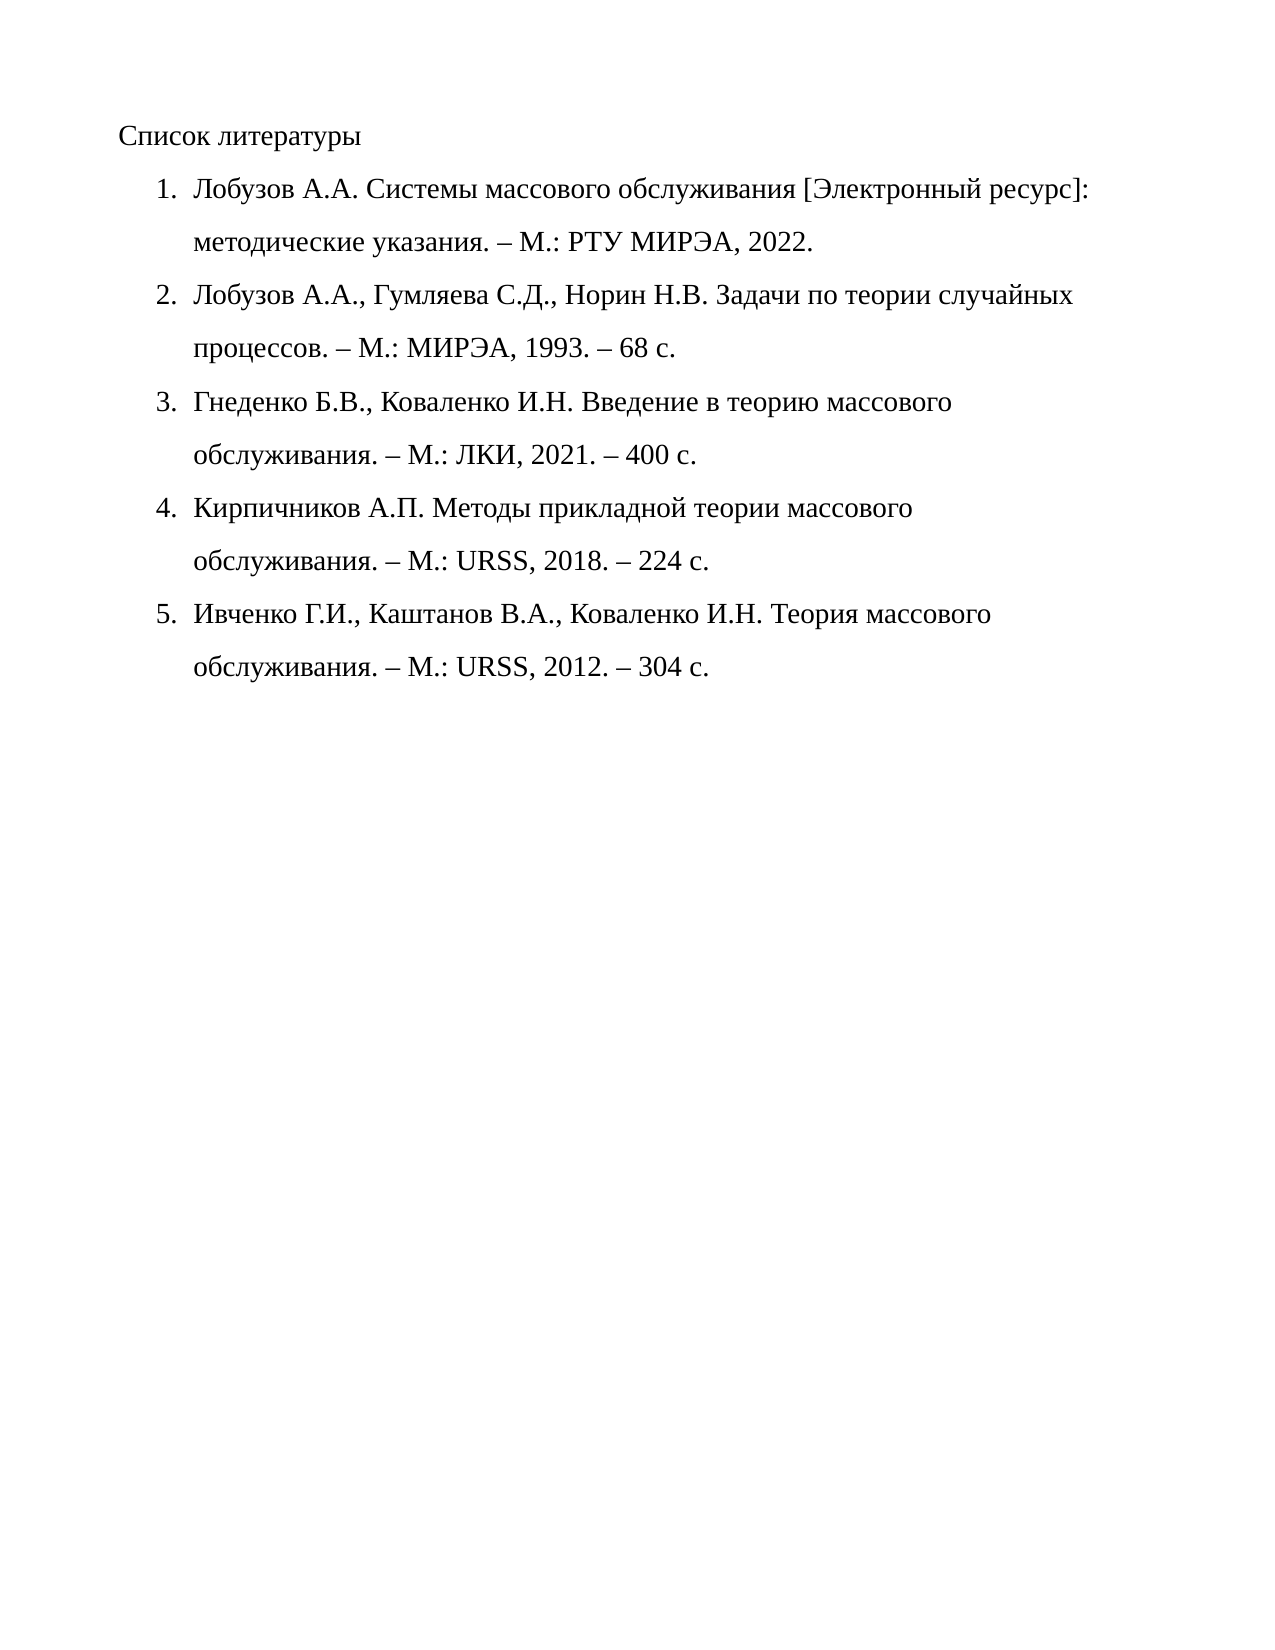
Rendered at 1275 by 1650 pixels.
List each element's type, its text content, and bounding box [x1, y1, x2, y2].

list Гнеденко Б.В., Коваленко И.Н. Введение в теорию массового [156, 384, 1157, 417]
text Список литературы [118, 118, 1157, 152]
list обслуживания. – М.: URSS, 2012. – 304 с. [156, 649, 1157, 683]
list процессов. – М.: МИРЭА, 1993. – 68 с. [156, 331, 1157, 364]
list методические указания. – М.: РТУ МИРЭА, 2022. [156, 224, 1157, 258]
list Кирпичников А.П. Методы прикладной теории массового [156, 490, 1157, 523]
list Лобузов А.А., Гумляева С.Д., Норин Н.В. Задачи по теории случайных [156, 277, 1157, 311]
list Лобузов А.А. Системы массового обслуживания [Электронный ресурс]: [156, 171, 1157, 205]
list обслуживания. – М.: URSS, 2018. – 224 с. [156, 543, 1157, 577]
list обслуживания. – М.: ЛКИ, 2021. – 400 с. [156, 437, 1157, 470]
list Ивченко Г.И., Каштанов В.А., Коваленко И.Н. Теория массового [156, 596, 1157, 630]
